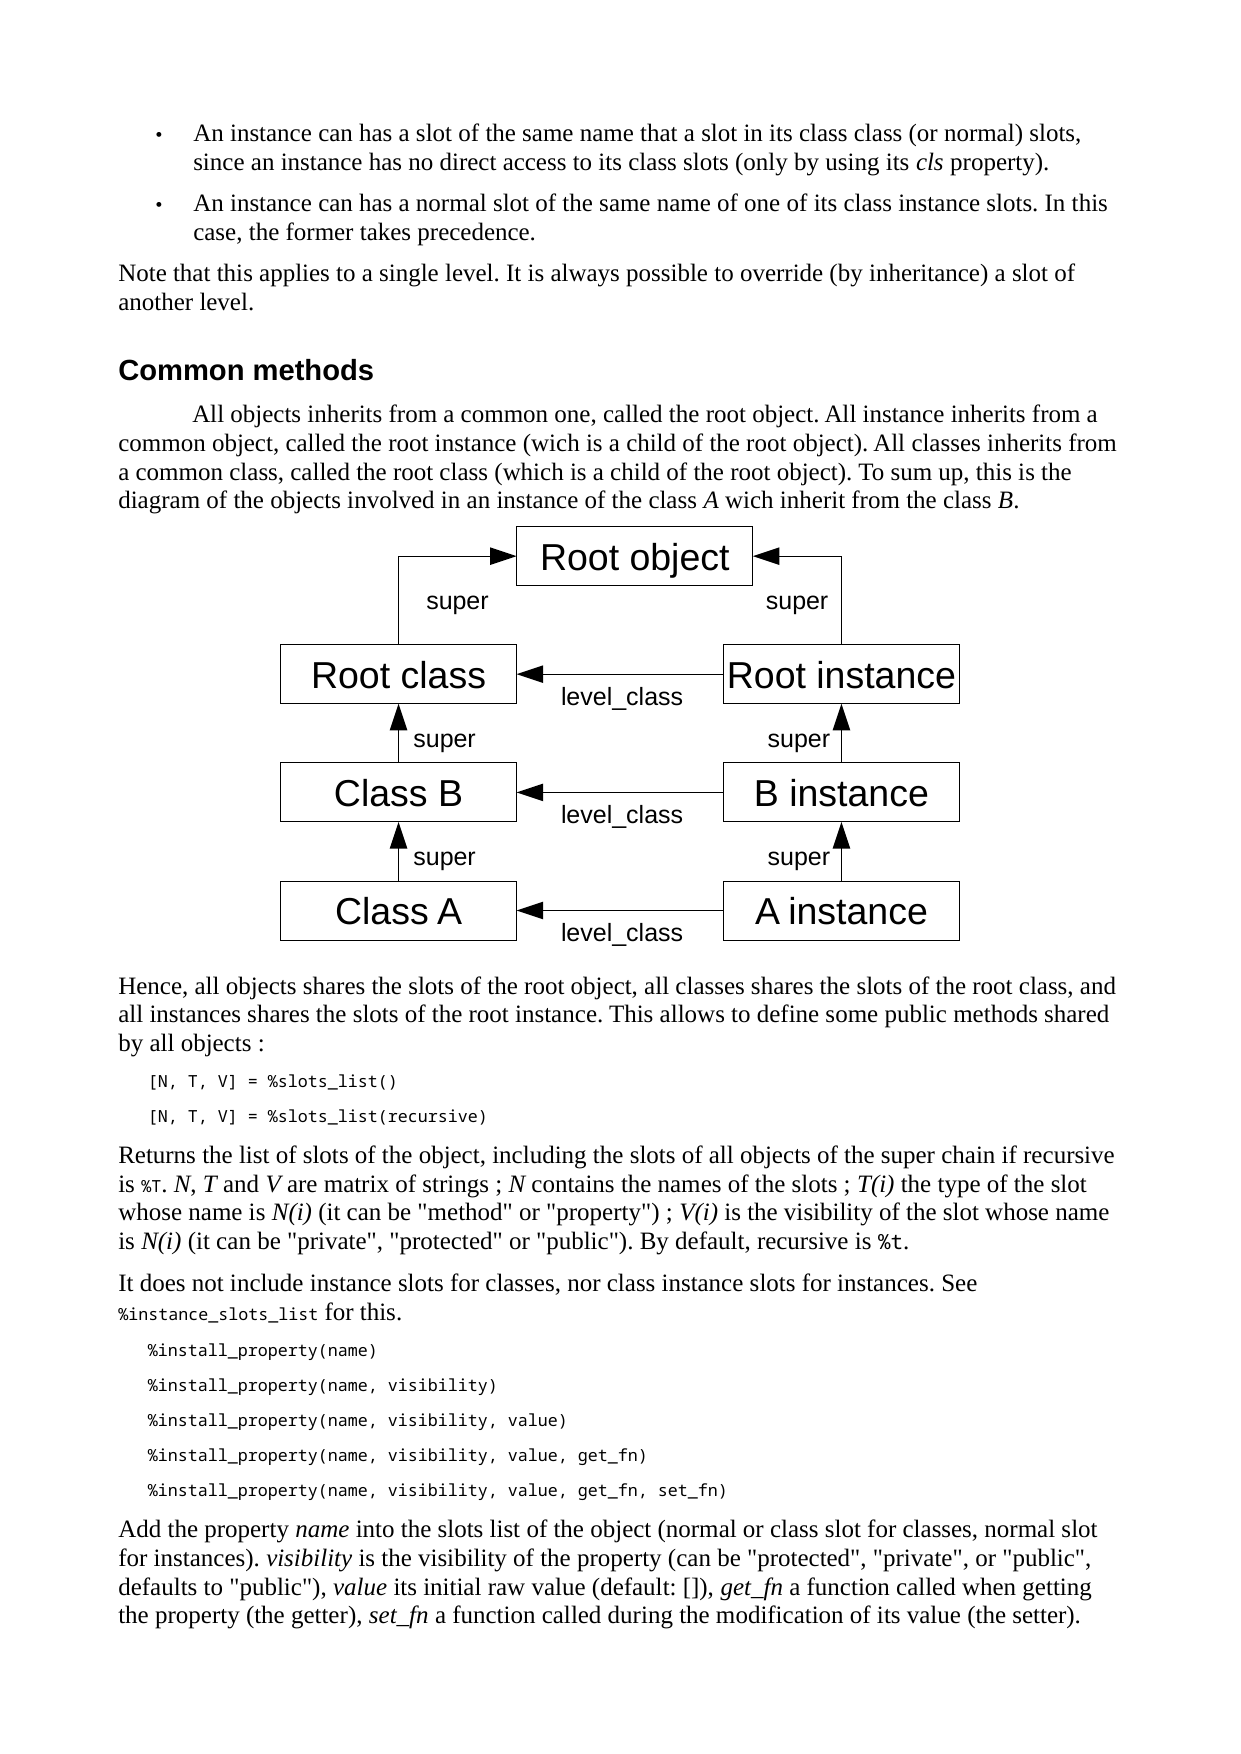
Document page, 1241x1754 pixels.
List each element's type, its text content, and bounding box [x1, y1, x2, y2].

text Returns the list of slots of the object, including the slots of all objects of the super chain if recursive is %T. N, T and V are matrix of strings ; N contains the names of the slots ; T(i) the type of the slot whose name is N(i) (it can be "method" or "property") ; V(i) is the visibility of the slot whose name is N(i) (it can be "private", "protected" or "public"). By default, recursive is %t. [118, 1140, 1122, 1256]
text [N, T, V] = %slots_list(recursive) [148, 1105, 1122, 1127]
text Note that this applies to a single level. It is always possible to override (by inheritance) a slot of another level. [118, 258, 1122, 316]
list An instance can has a slot of the same name that a slot in its class class (or normal) slots, since an instance has no direct access to its class slots (only by using its cls property). [156, 118, 1122, 176]
text %install_property(name, visibility, value) [148, 1409, 1122, 1431]
text [N, T, V] = %slots_list() [148, 1069, 1122, 1092]
text All objects inherits from a common one, called the root object. All instance inherits from a common object, called the root instance (wich is a child of the root object). All classes inherits from a common class, called the root class (which is a child of the root object). To sum up, this is the diagram of the objects involved in an instance of the class A wich inherit from the class B. [118, 399, 1122, 514]
text It does not include instance slots for classes, nor class instance slots for instances. See %instance_slots_list for this. [118, 1268, 1122, 1326]
text %install_property(name) [148, 1338, 1122, 1361]
list An instance can has a normal slot of the same name of one of its class instance slots. In this case, the former takes precedence. [156, 188, 1122, 246]
text %install_property(name, visibility, value, get_fn, set_fn) [148, 1479, 1122, 1502]
text %install_property(name, visibility) [148, 1373, 1122, 1396]
subtitle Common methods [118, 353, 1122, 387]
text Hence, all objects shares the slots of the root object, all classes shares the slots of the root class, and all instances shares the slots of the root instance. This allows to define some public methods shared by all objects : [118, 971, 1122, 1057]
text %install_property(name, visibility, value, get_fn) [148, 1444, 1122, 1467]
text Add the property name into the slots list of the object (normal or class slot for classes, normal slot for instances). visibility is the visibility of the property (can be "protected", "private", or "public", defaults to "public"), value its initial raw value (default: []), get_fn a function called when getting the property (the getter), set_fn a function called during the modification of its value (the setter). [118, 1514, 1122, 1629]
